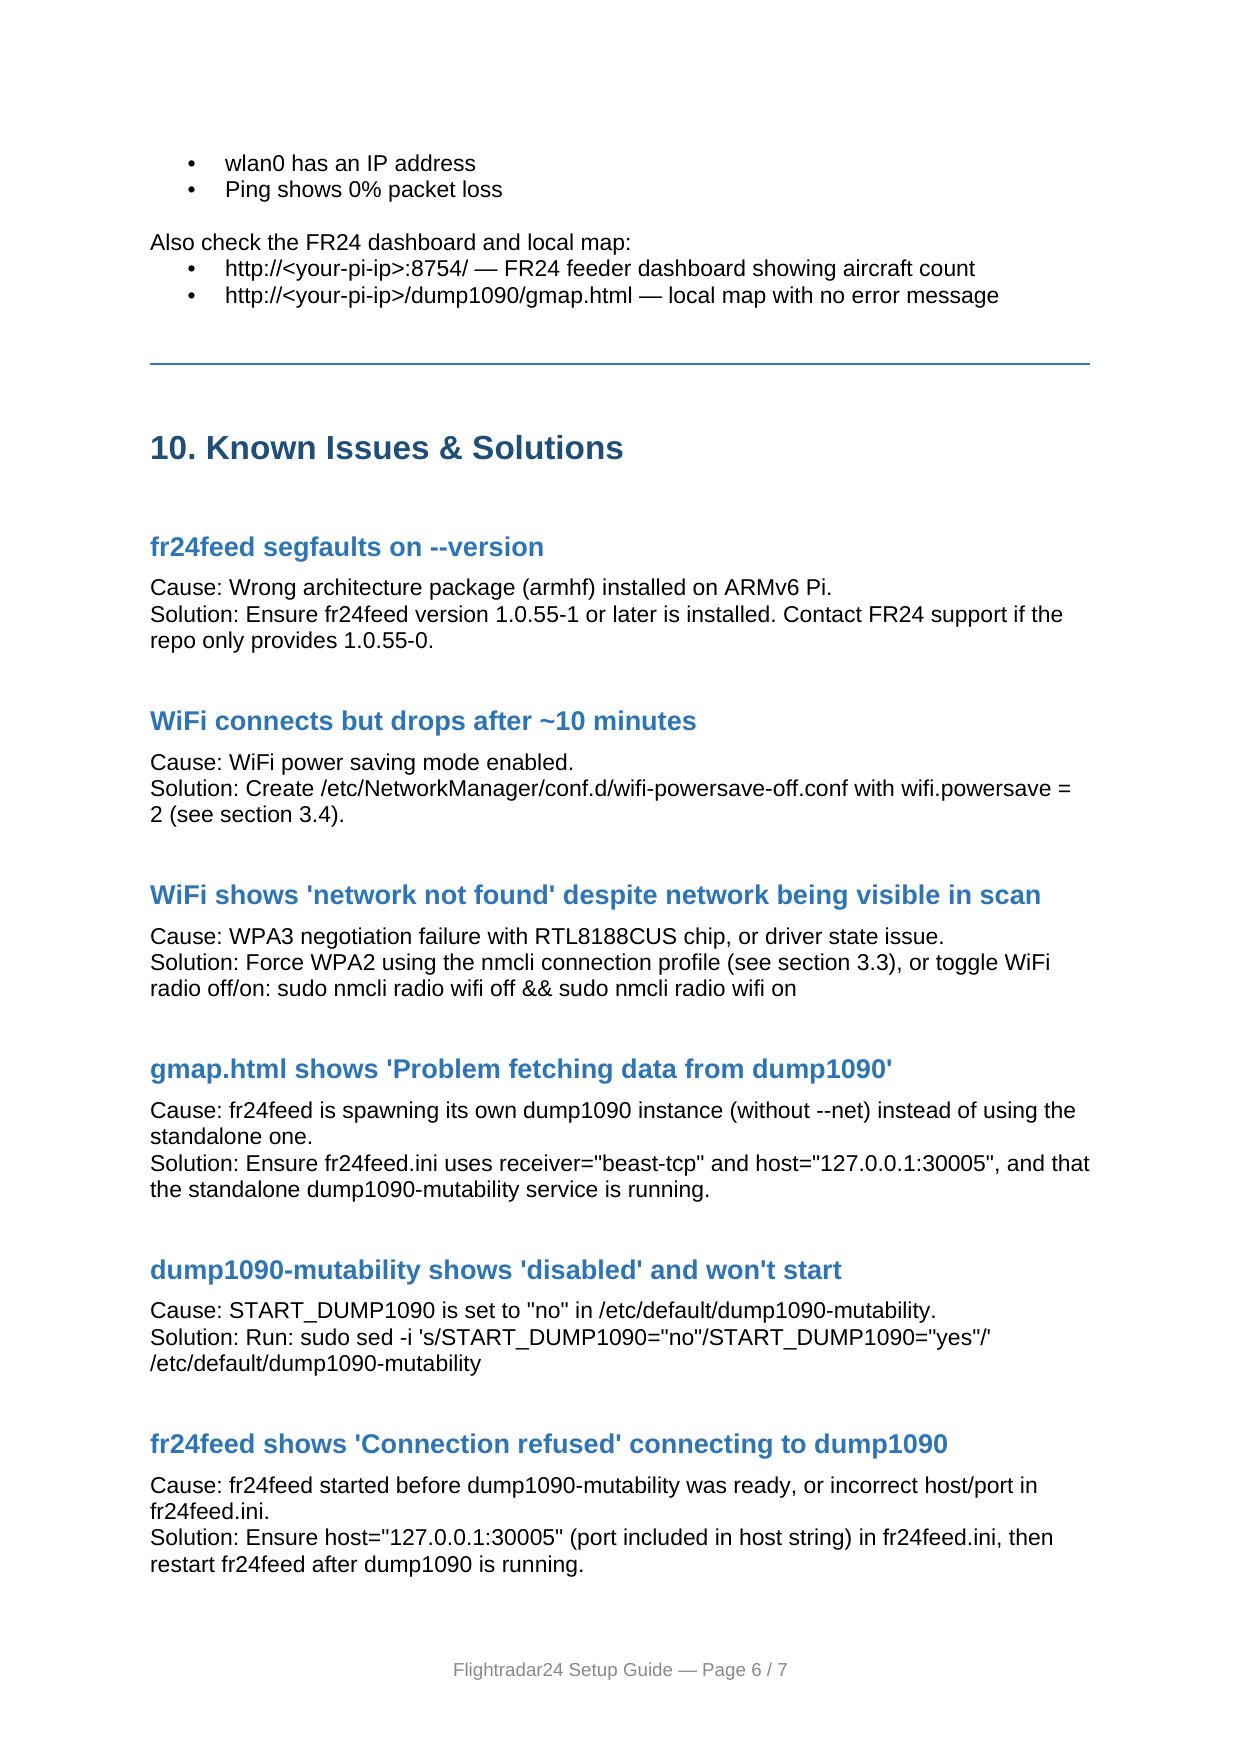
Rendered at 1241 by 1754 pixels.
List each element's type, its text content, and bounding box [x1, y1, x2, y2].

text Solution: Run: sudo sed -i 's/START_DUMP1090="no"/START_DUMP1090="yes"/' /etc/default/dump1090-mutability [150, 1324, 1090, 1376]
list Ping shows 0% packet loss [187, 176, 1090, 203]
text Cause: WPA3 negotiation failure with RTL8188CUS chip, or driver state issue. [150, 923, 1090, 949]
text Solution: Force WPA2 using the nmcli connection profile (see section 3.3), or toggle WiFi radio off/on: sudo nmcli radio wifi off && sudo nmcli radio wifi on [150, 949, 1090, 1002]
subtitle fr24feed segfaults on --version [150, 531, 1090, 562]
subtitle dump1090-mutability shows 'disabled' and won't start [150, 1254, 1090, 1285]
text Solution: Ensure host="127.0.0.1:30005" (port included in host string) in fr24feed.ini, then restart fr24feed after dump1090 is running. [150, 1524, 1090, 1577]
list http://<your-pi-ip>:8754/ — FR24 feeder dashboard showing aircraft count [187, 255, 1090, 282]
text Cause: fr24feed is spawning its own dump1090 instance (without --net) instead of using the standalone one. [150, 1097, 1090, 1149]
subtitle WiFi connects but drops after ~10 minutes [150, 705, 1090, 736]
text Cause: fr24feed started before dump1090-mutability was ready, or incorrect host/port in fr24feed.ini. [150, 1472, 1090, 1524]
text Also check the FR24 dashboard and local map: [150, 229, 1090, 255]
text Solution: Ensure fr24feed.ini uses receiver="beast-tcp" and host="127.0.0.1:30005", and that the standalone dump1090-mutability service is running. [150, 1149, 1090, 1202]
text Cause: WiFi power saving mode enabled. [150, 748, 1090, 775]
subtitle gmap.html shows 'Problem fetching data from dump1090' [150, 1053, 1090, 1084]
subtitle fr24feed shows 'Connection refused' connecting to dump1090 [150, 1428, 1090, 1459]
text Cause: Wrong architecture package (armhf) installed on ARMv6 Pi. [150, 574, 1090, 601]
list http://<your-pi-ip>/dump1090/gmap.html — local map with no error message [187, 282, 1090, 308]
text Cause: START_DUMP1090 is set to "no" in /etc/default/dump1090-mutability. [150, 1297, 1090, 1324]
text Solution: Create /etc/NetworkManager/conf.d/wifi-powersave-off.conf with wifi.powersave = 2 (see section 3.4). [150, 775, 1090, 828]
subtitle 10. Known Issues & Solutions [150, 428, 1090, 467]
list wlan0 has an IP address [187, 150, 1090, 176]
text Solution: Ensure fr24feed version 1.0.55-1 or later is installed. Contact FR24 support if the repo only provides 1.0.55-0. [150, 601, 1090, 653]
subtitle WiFi shows 'network not found' despite network being visible in scan [150, 879, 1090, 910]
